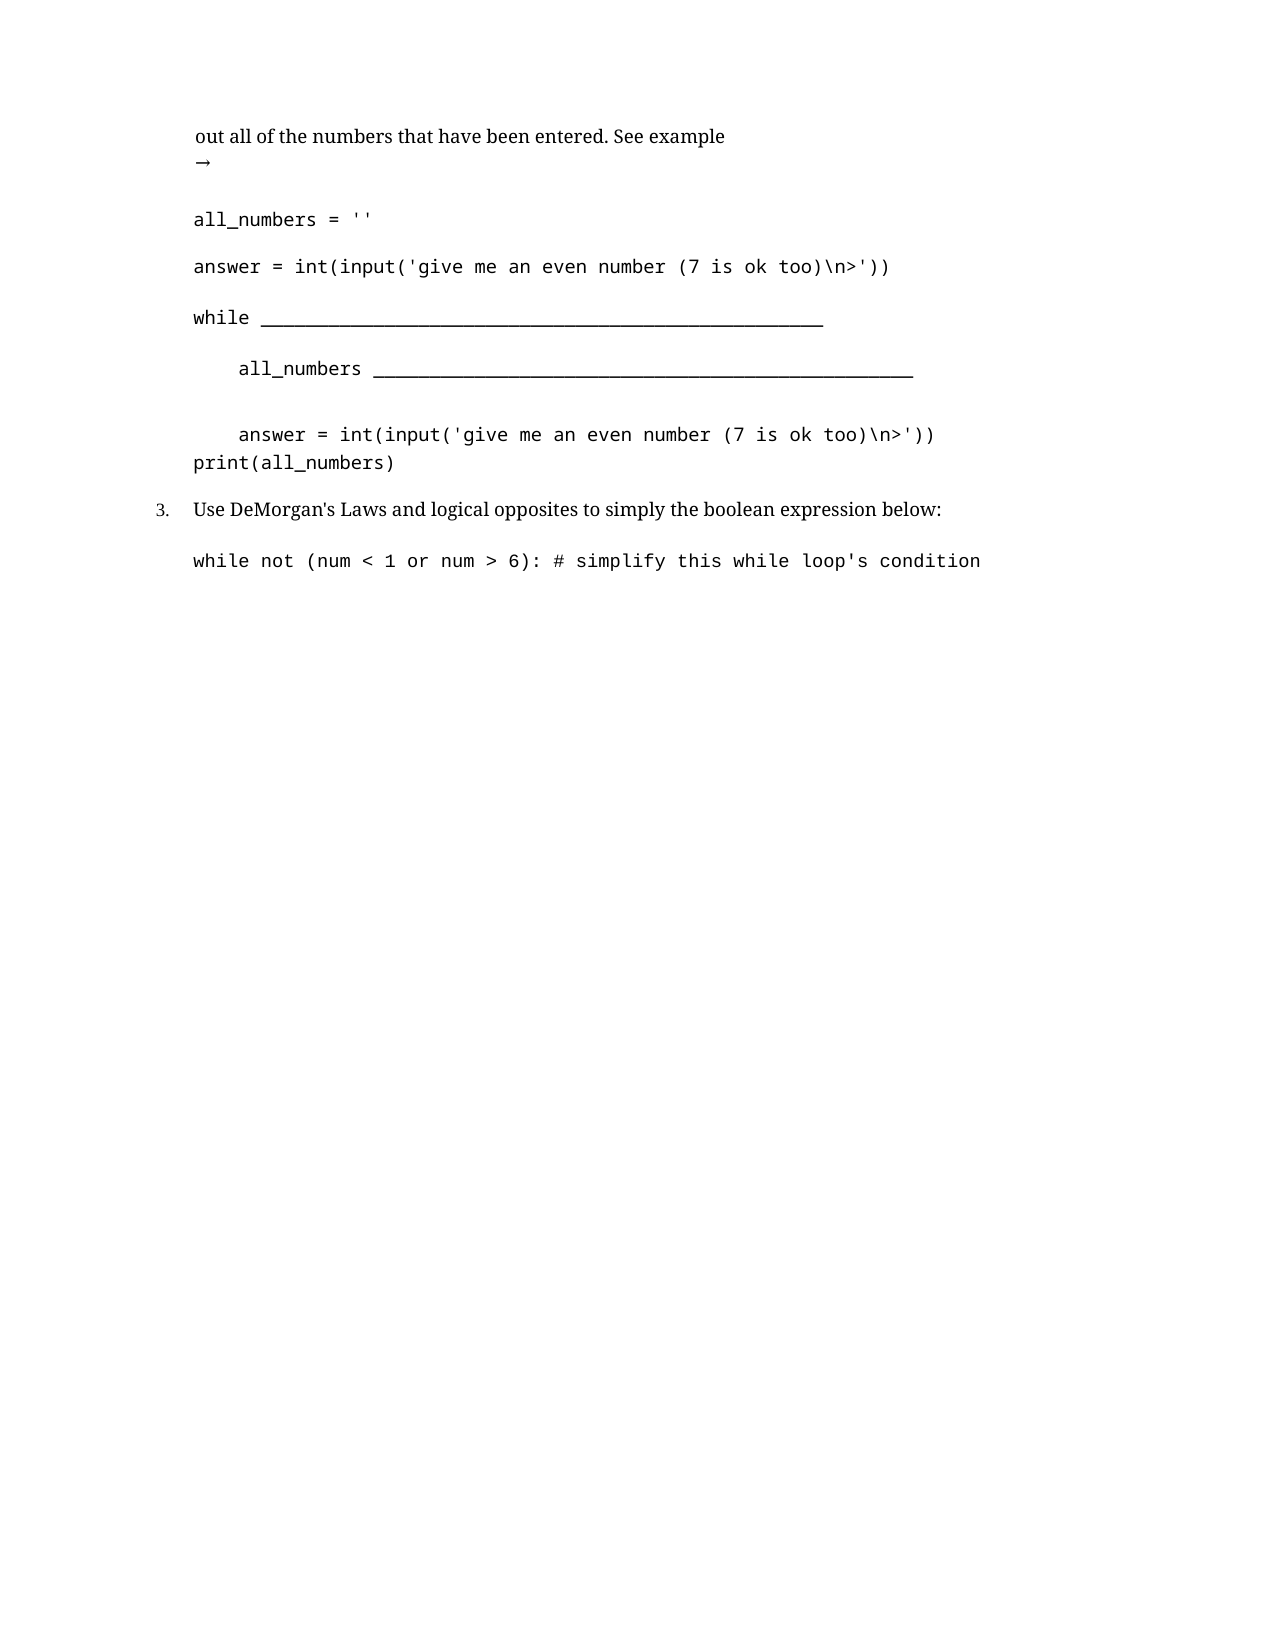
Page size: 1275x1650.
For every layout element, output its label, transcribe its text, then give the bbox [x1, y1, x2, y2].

table_header [736, 118, 1157, 181]
list answer = int(input('give me an even number (7 is ok too)\n>')) while __________________________________________________ all_numbers ________________________________________________ answer = int(input('give me an even number (7 is ok too)\n>')) [156, 253, 1157, 449]
list Use DeMorgan's Laws and logical opposites to simply the boolean expression below: while not (num < 1 or num > 6): # simplify this while loop's condition [156, 496, 1157, 594]
list all_numbers = '' [156, 181, 1157, 232]
table_header out all of the numbers that have been entered. See example → [189, 118, 736, 181]
list print(all_numbers) [156, 449, 1157, 474]
